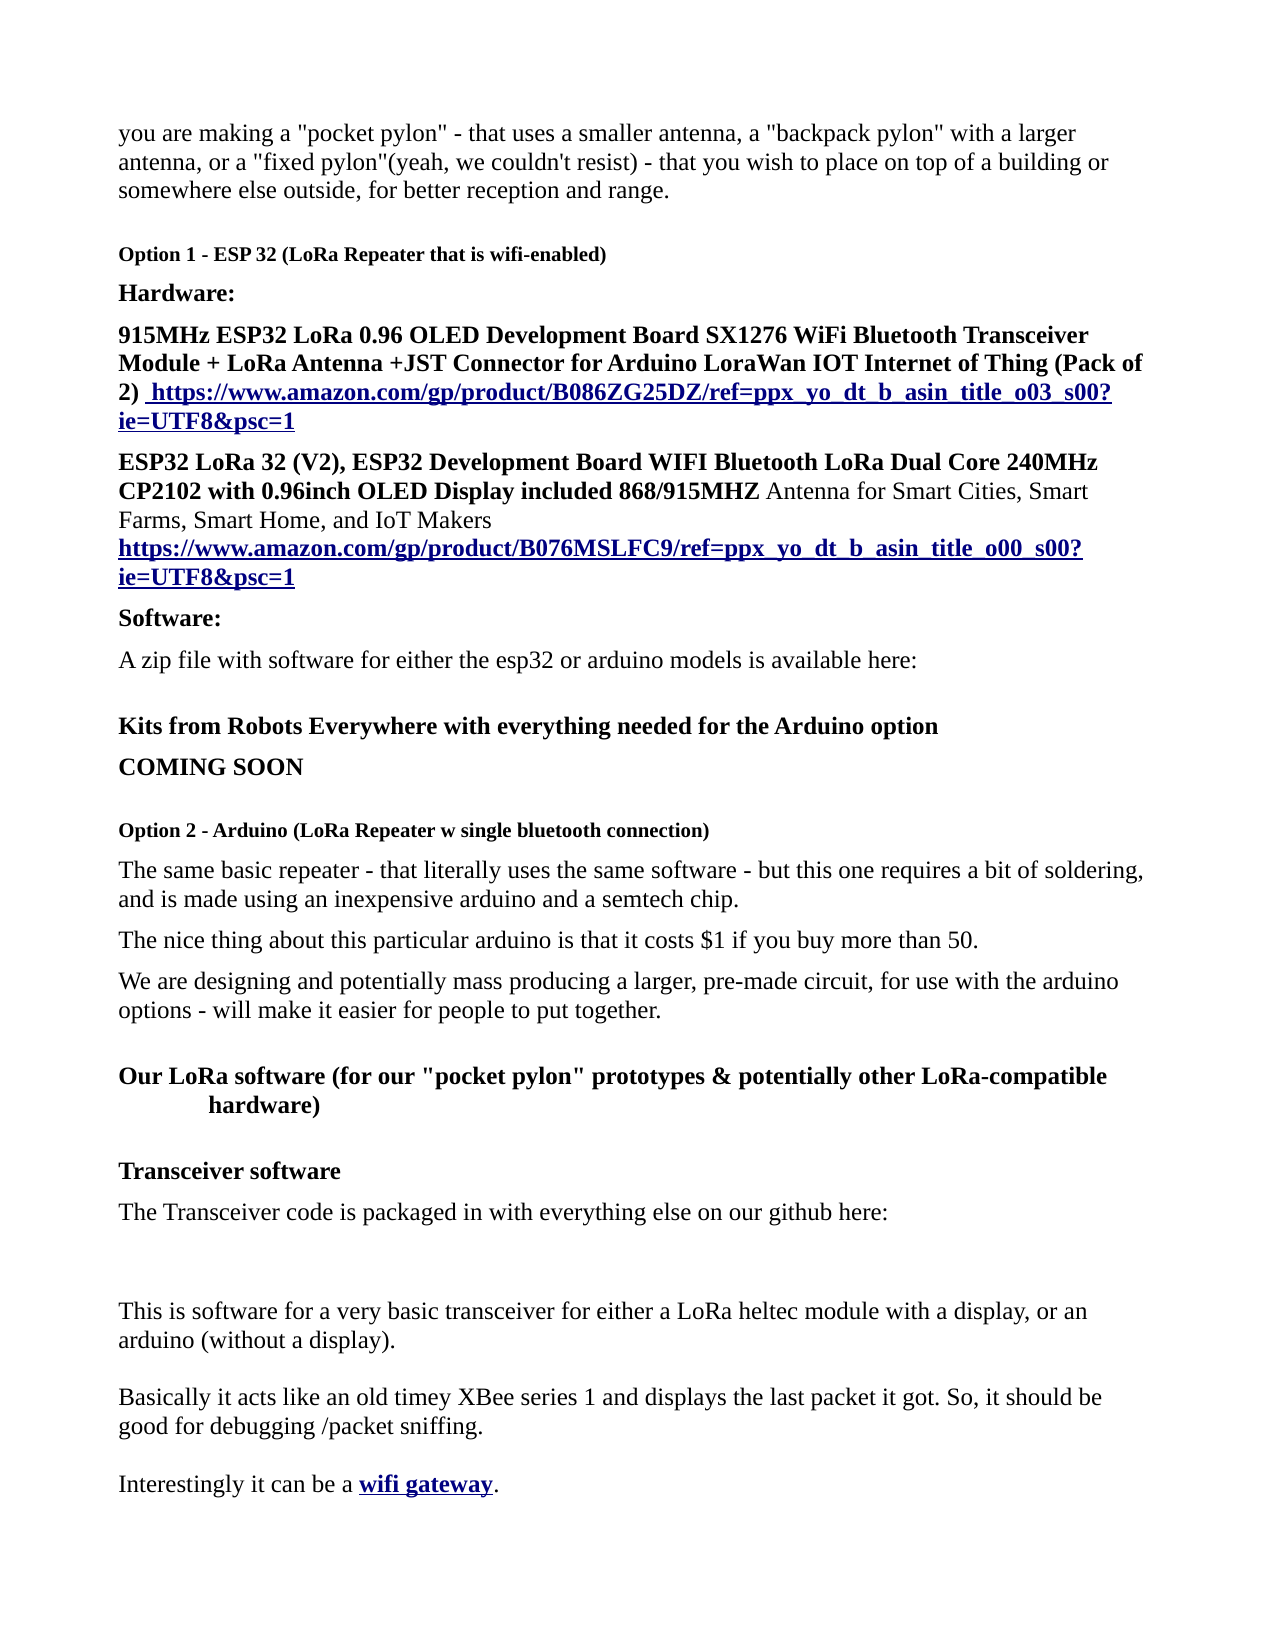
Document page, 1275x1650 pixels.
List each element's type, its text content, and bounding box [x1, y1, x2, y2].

subtitle Option 2 - Arduino (LoRa Repeater w single bluetooth connection) [118, 818, 1157, 842]
text Interestingly it can be a wifi gateway. [118, 1469, 1157, 1497]
text A zip file with software for either the esp32 or arduino models is available here: [118, 645, 1157, 673]
text Hardware: [118, 278, 1157, 307]
text Basically it acts like an old timey XBee series 1 and displays the last packet it got. So, it should be good for debugging /packet sniffing. [118, 1382, 1157, 1440]
subtitle Kits from Robots Everywhere with everything needed for the Arduino option [118, 711, 1157, 740]
text The same basic repeater - that literally uses the same software - but this one requires a bit of soldering, and is made using an inexpensive arduino and a semtech chip. [118, 855, 1157, 912]
text The nice thing about this particular arduino is that it costs $1 if you buy more than 50. [118, 925, 1157, 954]
subtitle Transceiver software [118, 1156, 1157, 1185]
text you are making a "pocket pylon" - that uses a smaller antenna, a "backpack pylon" with a larger antenna, or a "fixed pylon"(yeah, we couldn't resist) - that you wish to place on top of a building or somewhere else outside, for better reception and range. [118, 118, 1157, 204]
text 915MHz ESP32 LoRa 0.96 OLED Development Board SX1276 WiFi Bluetooth Transceiver Module + LoRa Antenna +JST Connector for Arduino LoraWan IOT Internet of Thing (Pack of 2) https://www.amazon.com/gp/product/B086ZG25DZ/ref=ppx_yo_dt_b_asin_title_o03_s00?ie=UTF8&psc=1 [118, 320, 1157, 435]
text The Transceiver code is packaged in with everything else on our github here: [118, 1197, 1157, 1255]
text This is software for a very basic transceiver for either a LoRa heltec module with a display, or an arduino (without a display). [118, 1296, 1157, 1354]
text We are designing and potentially mass producing a larger, pre-made circuit, for use with the arduino options - will make it easier for people to put together. [118, 966, 1157, 1024]
text COMING SOON [118, 752, 1157, 781]
subtitle Option 1 - ESP 32 (LoRa Repeater that is wifi-enabled) [118, 242, 1157, 266]
text ESP32 LoRa 32 (V2), ESP32 Development Board WIFI Bluetooth LoRa Dual Core 240MHz CP2102 with 0.96inch OLED Display included 868/915MHZ Antenna for Smart Cities, Smart Farms, Smart Home, and IoT Makers https://www.amazon.com/gp/product/B076MSLFC9/ref=ppx_yo_dt_b_asin_title_o00_s00?ie=UTF8&psc=1 [118, 447, 1157, 591]
text Software: [118, 603, 1157, 632]
subtitle Our LoRa software (for our "pocket pylon" prototypes & potentially other LoRa-compatible hardware) [118, 1061, 1157, 1119]
